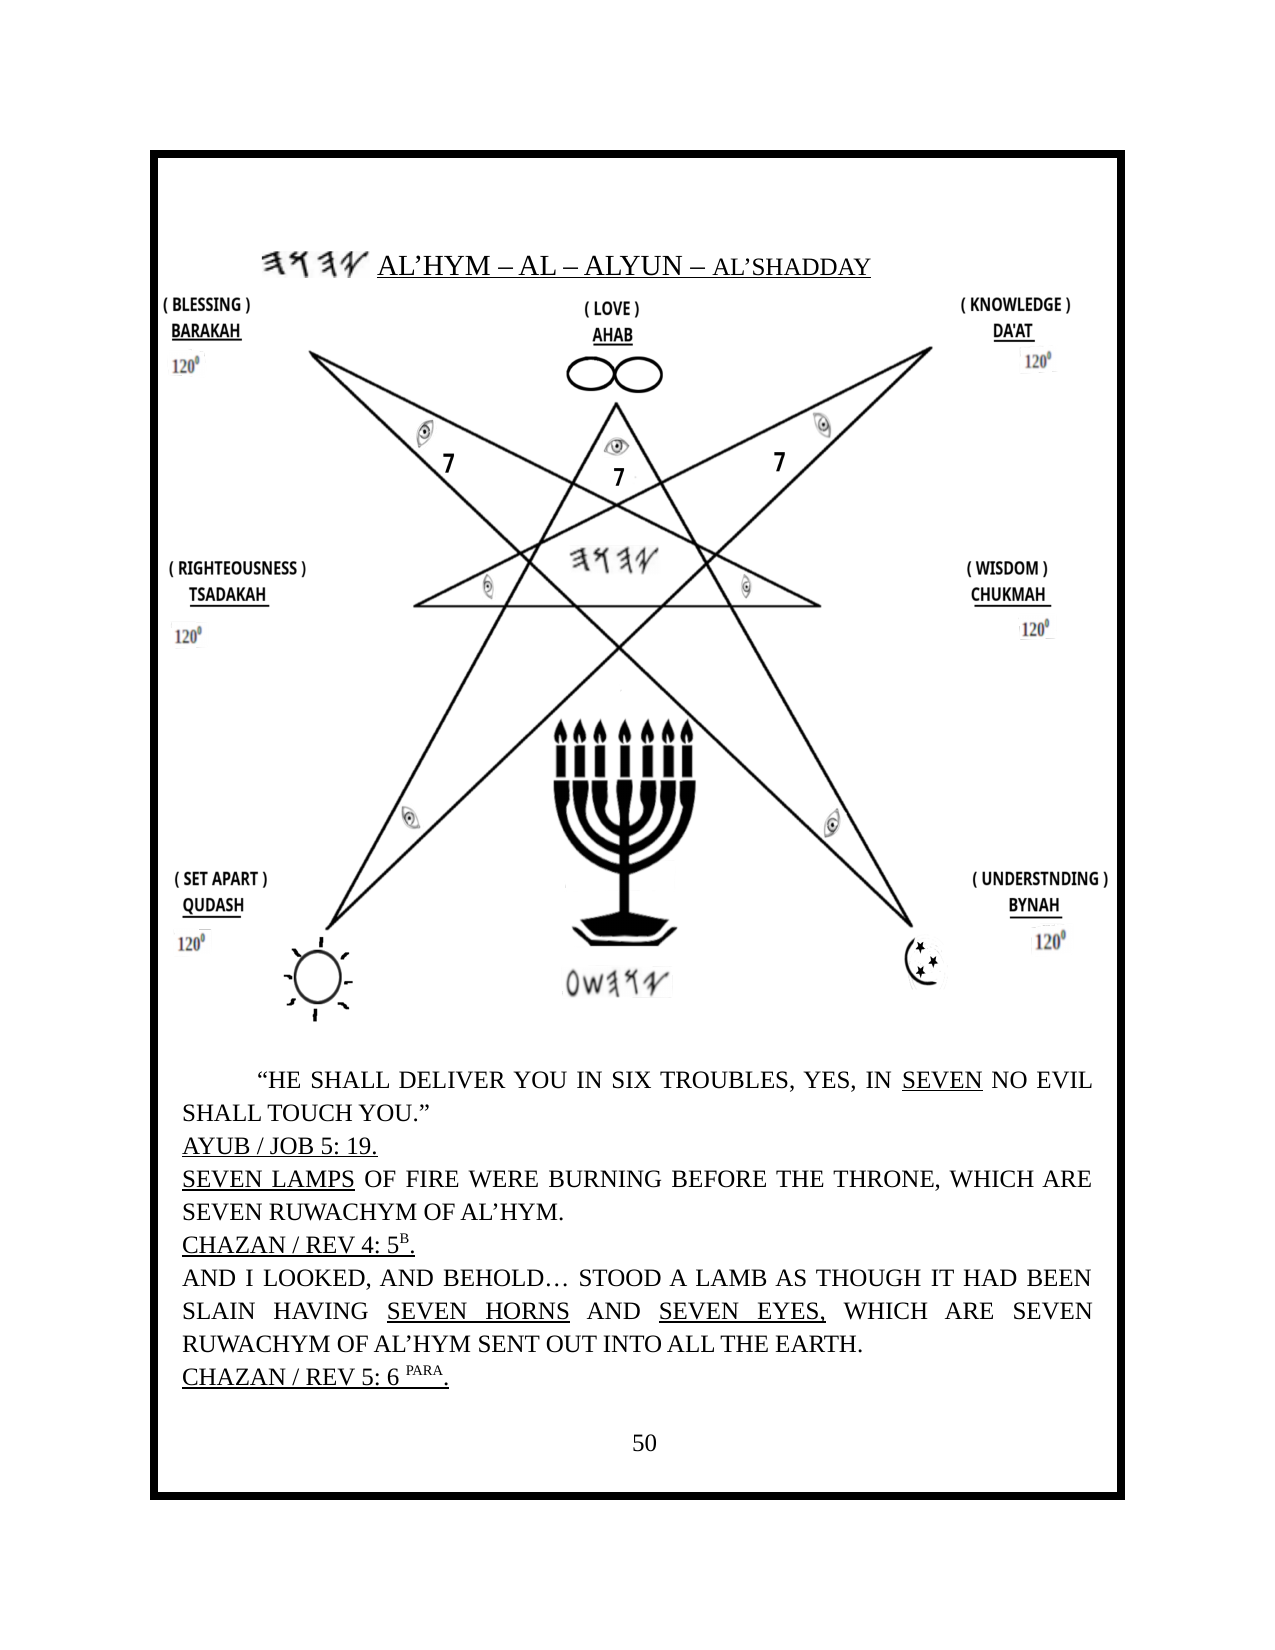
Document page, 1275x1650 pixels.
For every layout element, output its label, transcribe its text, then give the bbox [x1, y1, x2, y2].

text CHAZAN / REV 5: 6 PARA. [182, 1362, 1093, 1391]
picture [161, 286, 1114, 1022]
text SEVEN LAMPS OF FIRE WERE BURNING BEFORE THE THRONE, WHICH ARE SEVEN RUWACHYM OF AL’HYM. [182, 1164, 1093, 1226]
text 50 [182, 1428, 1093, 1457]
text AL’HYM – AL – ALYUN – AL’SHADDAY [182, 248, 1093, 281]
text AYUB / JOB 5: 19. [182, 1131, 1093, 1160]
picture [261, 251, 370, 278]
text “HE SHALL DELIVER YOU IN SIX TROUBLES, YES, IN SEVEN NO EVIL SHALL TOUCH YOU.” [182, 1065, 1093, 1127]
text CHAZAN / REV 4: 5B. [182, 1230, 1093, 1259]
text AND I LOOKED, AND BEHOLD… STOOD A LAMB AS THOUGH IT HAD BEEN SLAIN HAVING SEVEN HORNS AND SEVEN EYES, WHICH ARE SEVEN RUWACHYM OF AL’HYM SENT OUT INTO ALL THE EARTH. [182, 1263, 1093, 1358]
